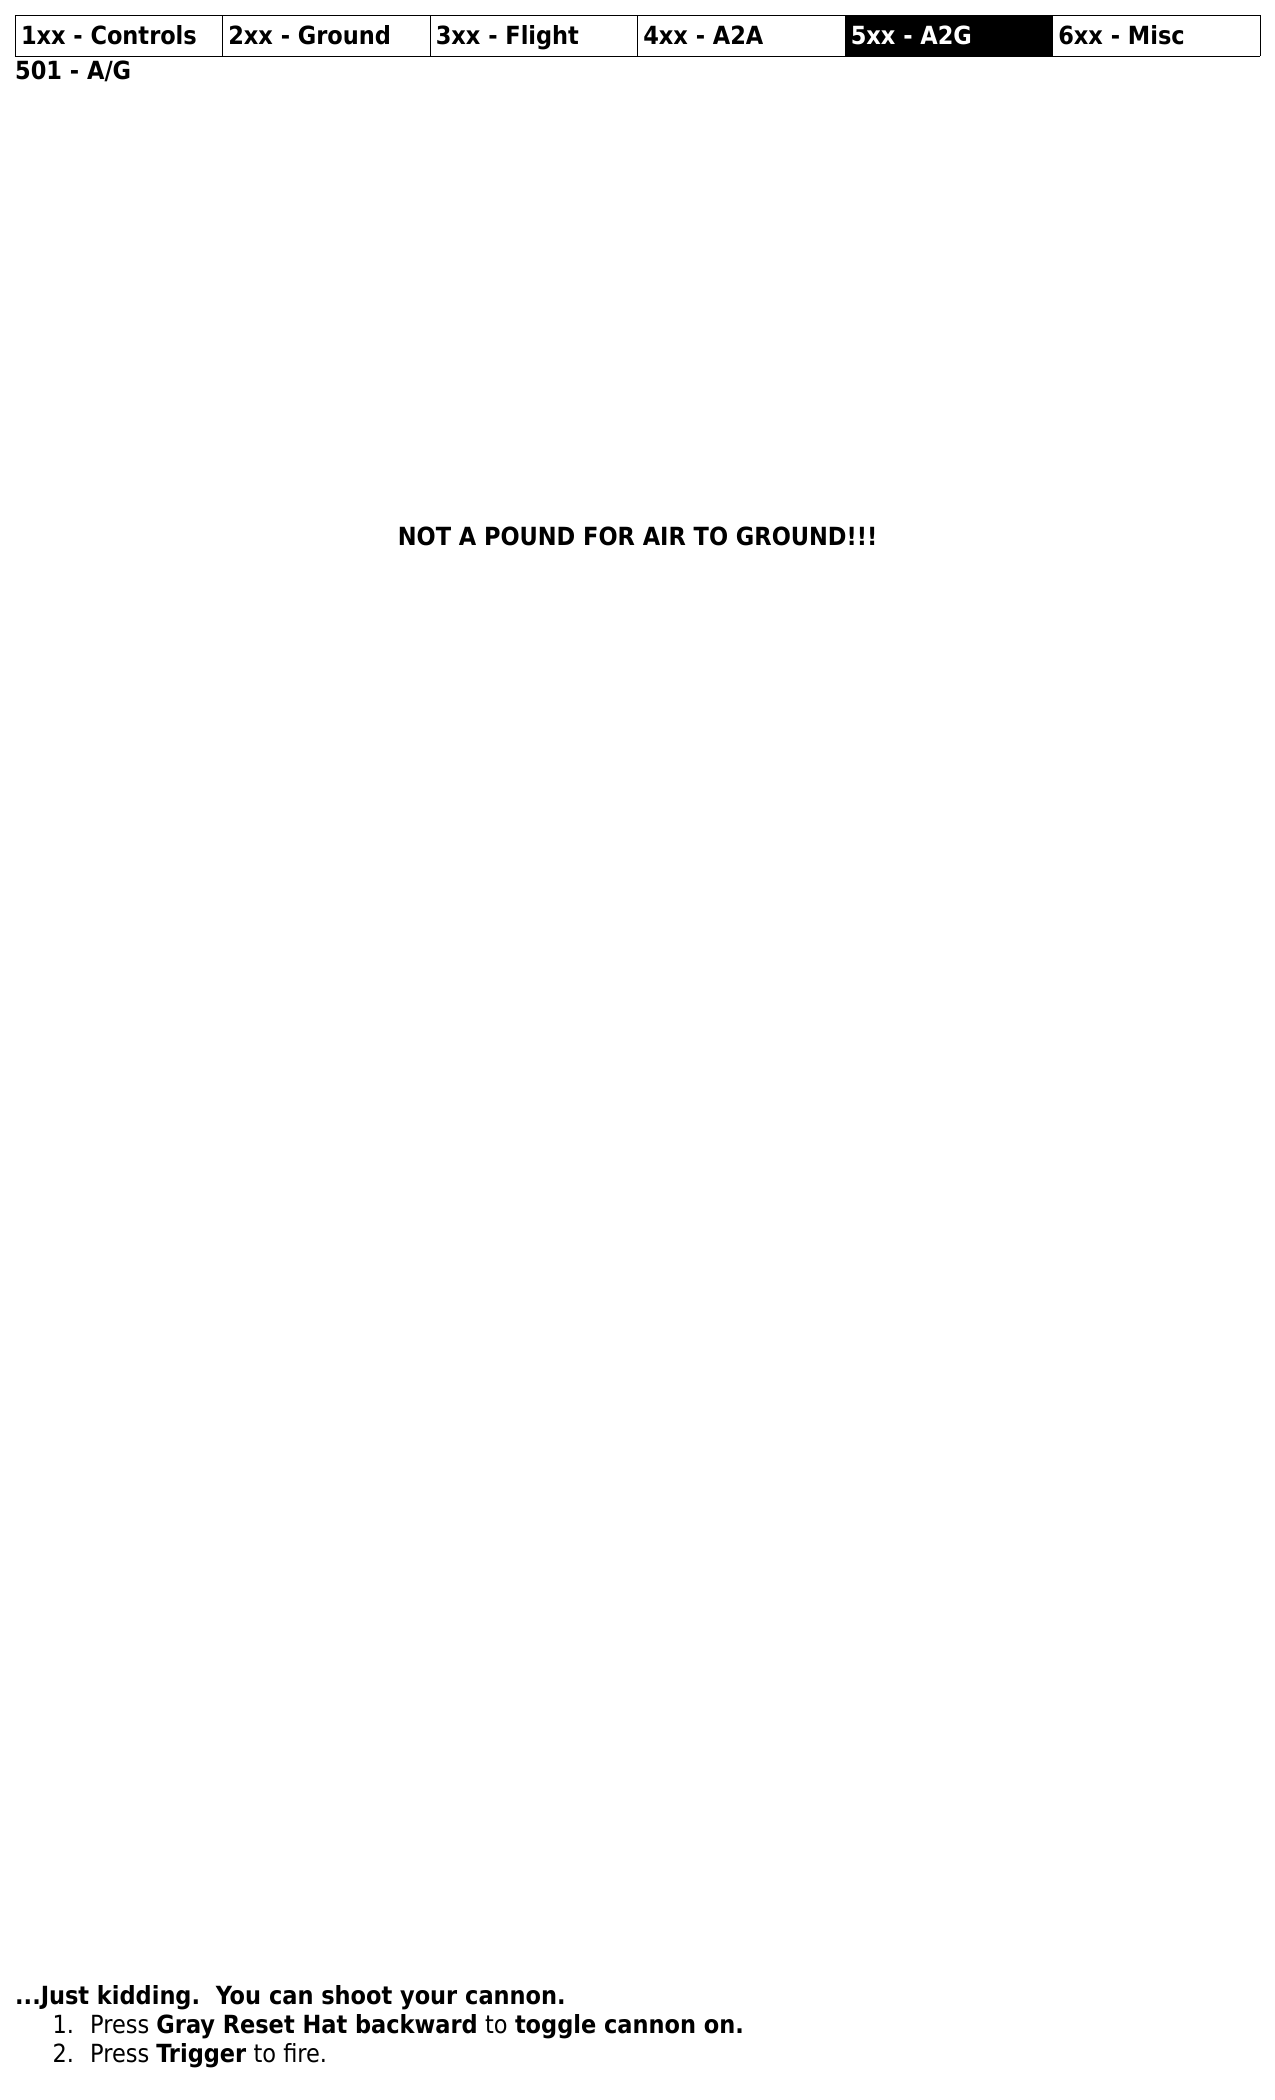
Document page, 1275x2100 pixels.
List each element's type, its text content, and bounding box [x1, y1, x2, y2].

table_header 5xx - A2G [846, 16, 1052, 56]
table_header 3xx - Flight [431, 16, 637, 56]
table_header 2xx - Ground [223, 16, 430, 56]
text ...Just kidding. You can shoot your cannon. [15, 1981, 1260, 2010]
table_header 1xx - Controls [16, 16, 222, 56]
table_header 4xx - A2A [638, 16, 845, 56]
list Press Gray Reset Hat backward to toggle cannon on. [52, 2010, 1260, 2039]
text NOT A POUND FOR AIR TO GROUND!!! [15, 522, 1260, 552]
table_header 6xx - Misc [1053, 16, 1260, 56]
text 501 - A/G [15, 57, 1260, 85]
list Press Trigger to fire. [52, 2039, 1260, 2068]
